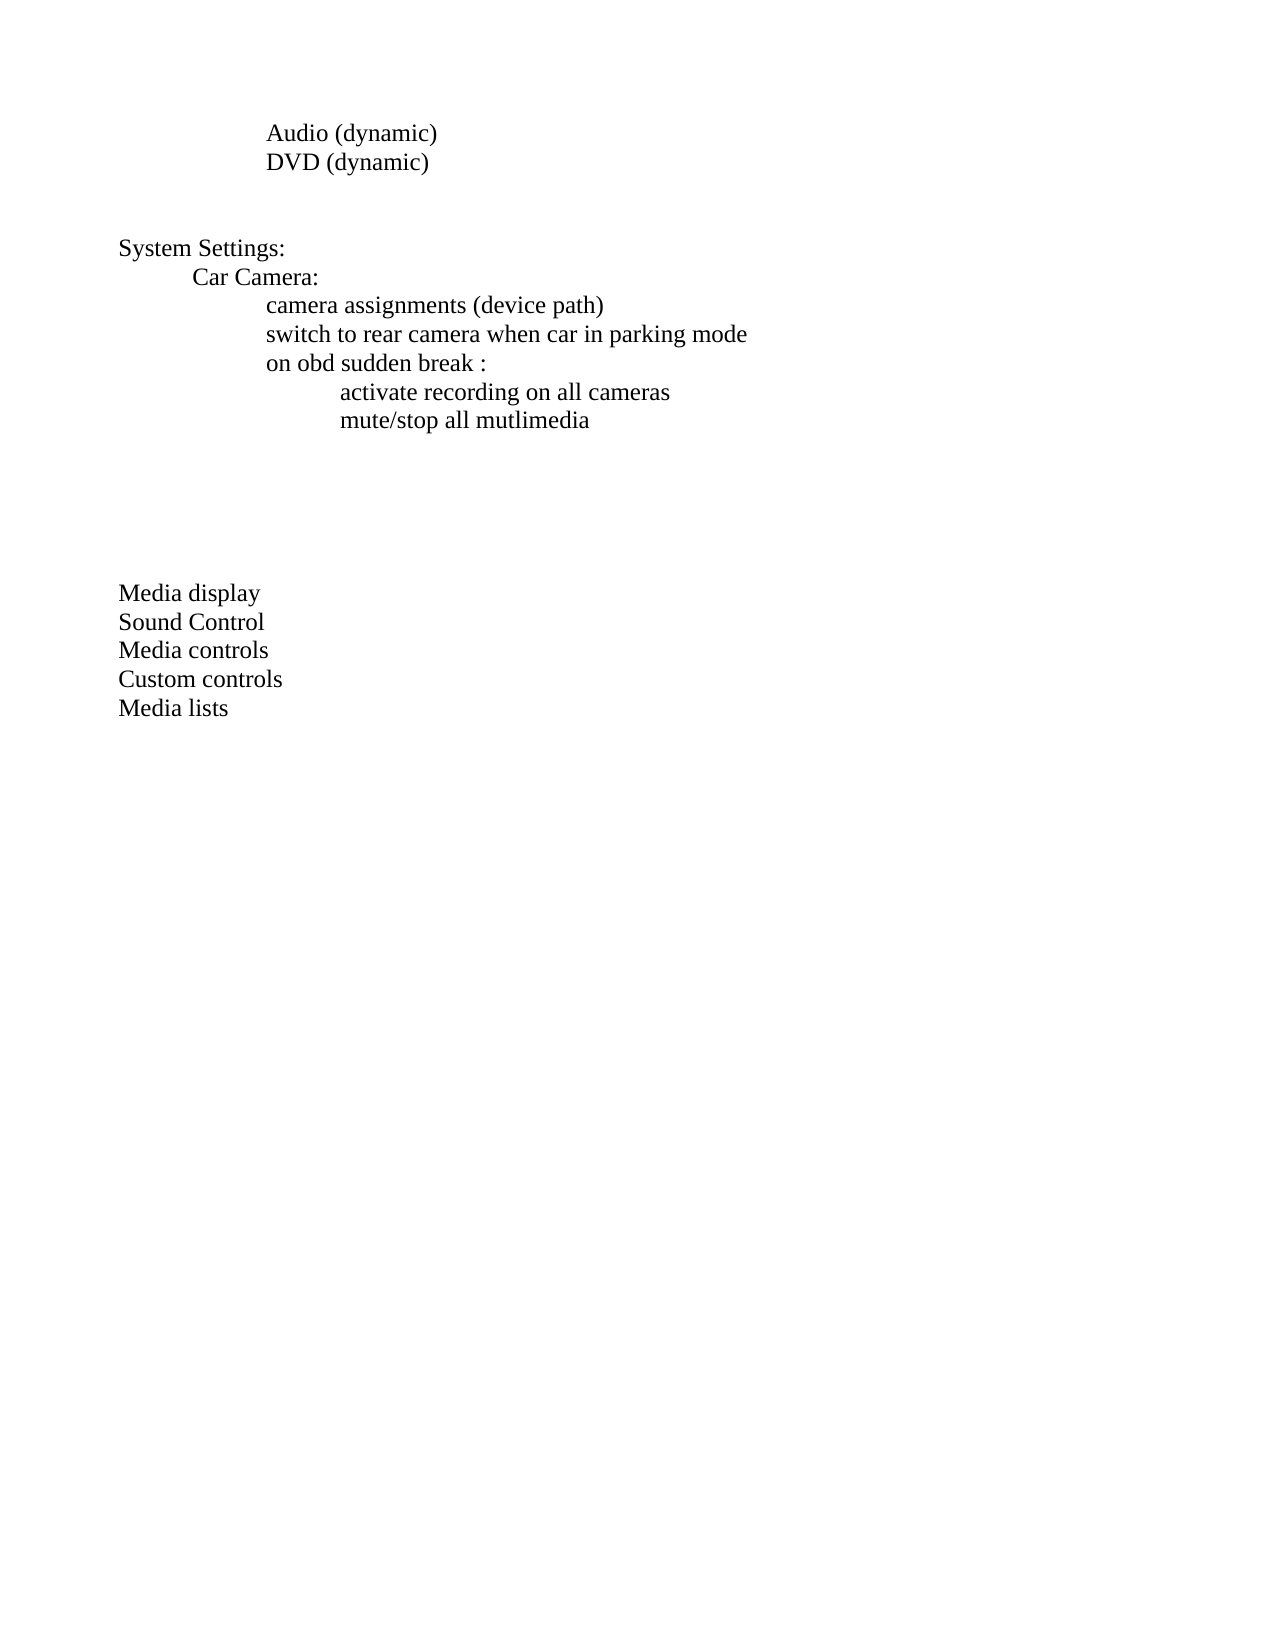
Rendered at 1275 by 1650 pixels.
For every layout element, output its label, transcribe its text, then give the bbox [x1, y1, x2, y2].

text camera assignments (device path) [118, 291, 1157, 319]
text switch to rear camera when car in parking mode [118, 319, 1157, 348]
text System Settings: [118, 233, 1157, 262]
text Audio (dynamic) [118, 118, 1157, 147]
text Media lists [118, 693, 1157, 722]
text mute/stop all mutlimedia [118, 406, 1157, 434]
text Media display [118, 578, 1157, 607]
text Custom controls [118, 664, 1157, 693]
text Sound Control [118, 607, 1157, 636]
text Car Camera: [118, 262, 1157, 291]
text Media controls [118, 636, 1157, 664]
text DVD (dynamic) [118, 147, 1157, 176]
text activate recording on all cameras [118, 377, 1157, 406]
text on obd sudden break : [118, 348, 1157, 377]
